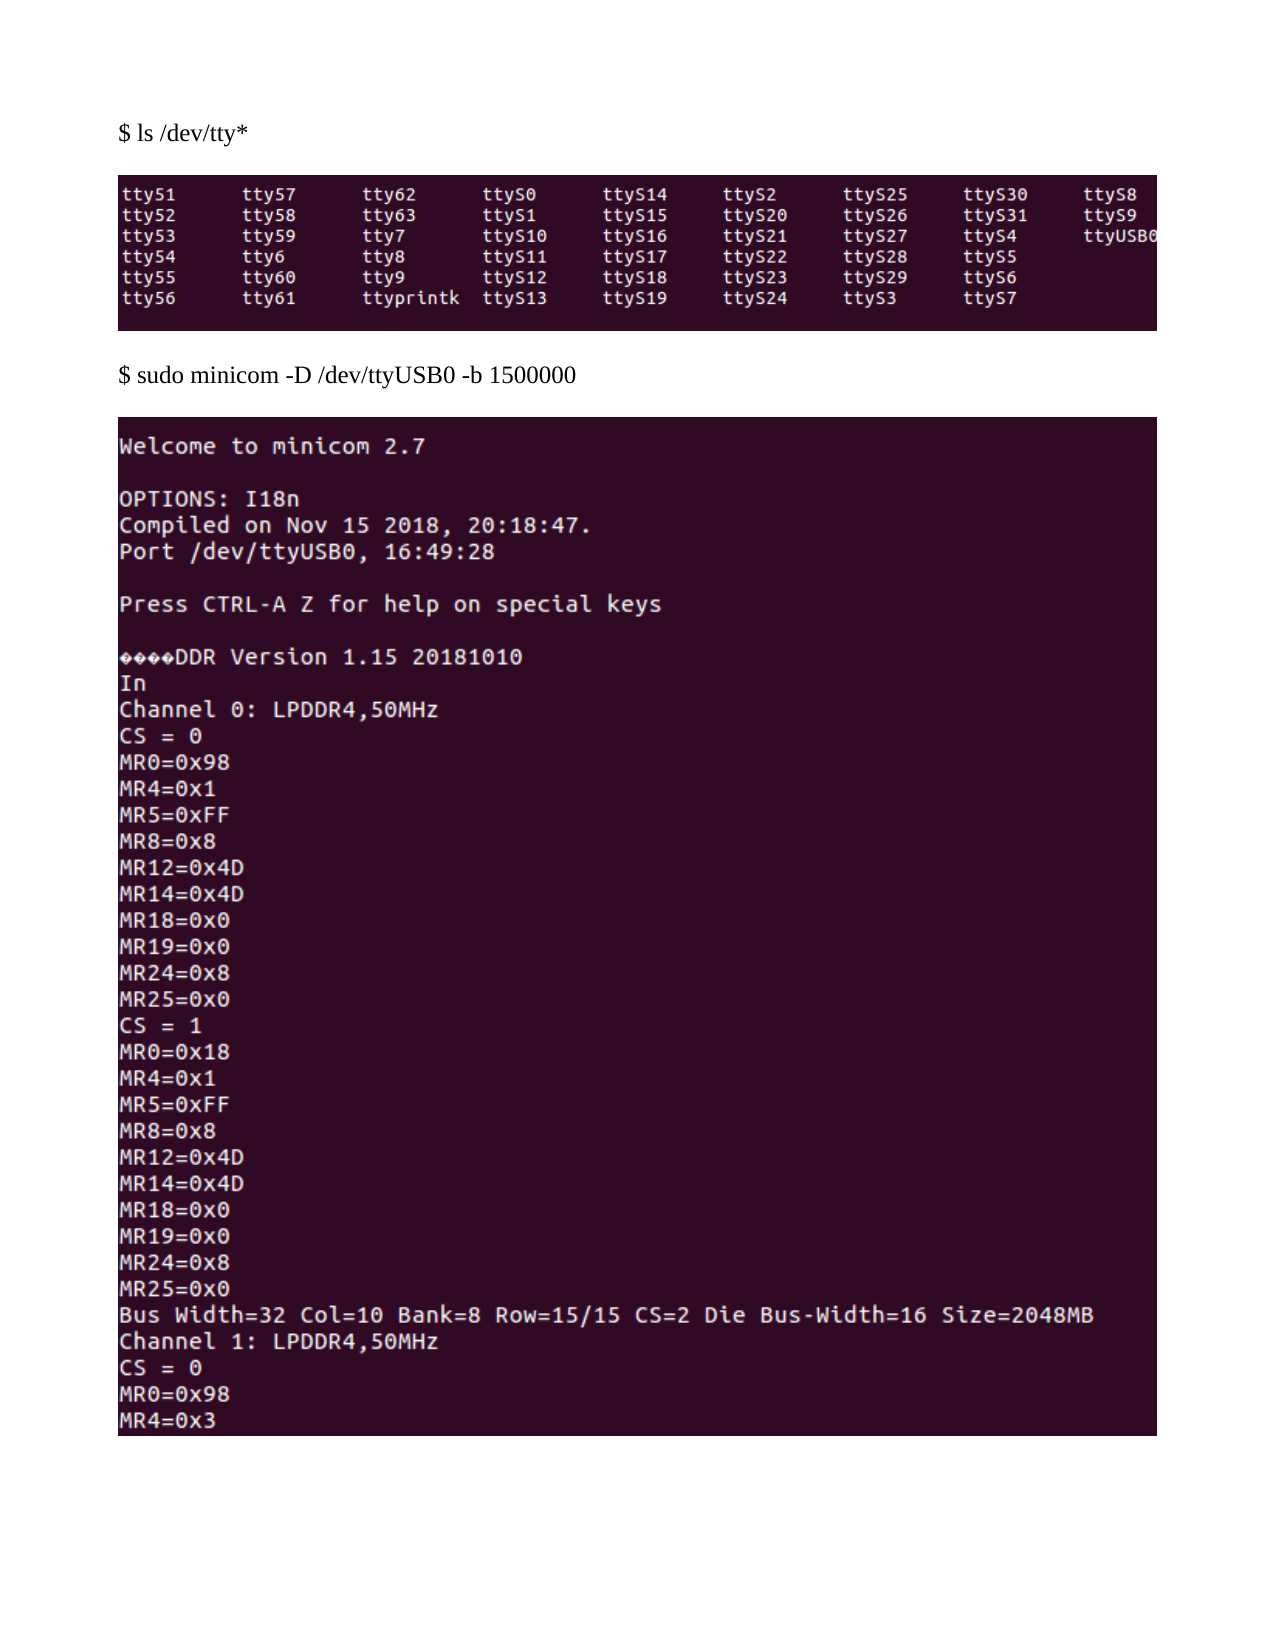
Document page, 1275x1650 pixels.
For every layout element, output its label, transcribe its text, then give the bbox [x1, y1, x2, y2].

picture [118, 417, 1157, 1436]
text $ ls /dev/tty* [118, 118, 1157, 147]
text $ sudo minicom -D /dev/ttyUSB0 -b 1500000 [118, 360, 1157, 388]
picture [118, 175, 1157, 331]
